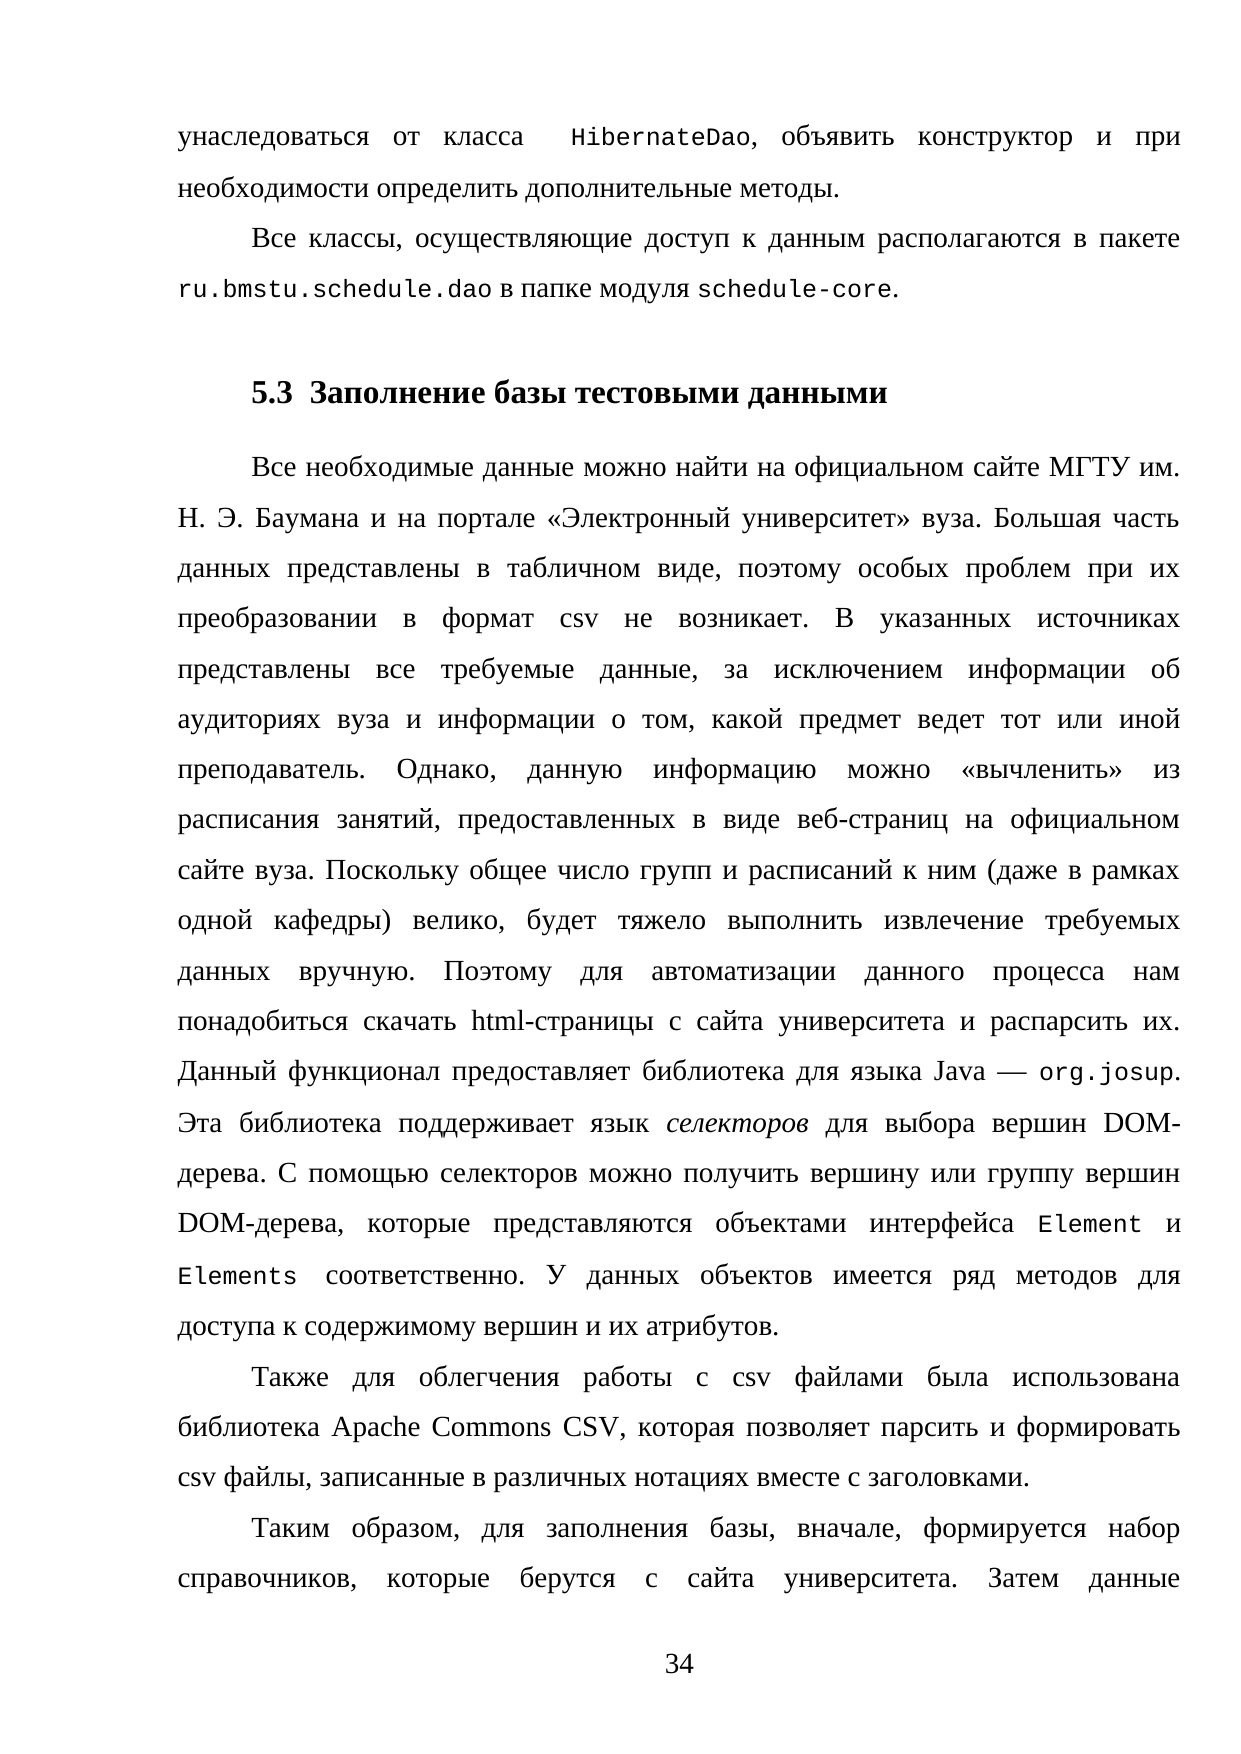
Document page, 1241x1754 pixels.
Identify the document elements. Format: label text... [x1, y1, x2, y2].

text Таким образом, для заполнения базы, вначале, формируется набор справочников, которые берутся с сайта университета. Затем данные [177, 1510, 1181, 1594]
text Также для облегчения работы с csv файлами была использована библиотека Apache Commons CSV, которая позволяет парсить и формировать csv файлы, записанные в различных нотациях вместе с заголовками. [177, 1359, 1181, 1493]
subtitle Заполнение базы тестовыми данными [177, 373, 1181, 411]
text унаследоваться от класса HibernateDao, объявить конструктор и при необходимости определить дополнительные методы. [177, 118, 1181, 203]
text Все необходимые данные можно найти на официальном сайте МГТУ им. Н. Э. Баумана и на портале «Электронный университет» вуза. Большая часть данных представлены в табличном виде, поэтому особых проблем при их преобразовании в формат csv не возникает. В указанных источниках представлены все требуемые данные, за исключением информации об аудиториях вуза и информации о том, какой предмет ведет тот или иной преподаватель. Однако, данную информацию можно «вычленить» из расписания занятий, предоставленных в виде веб-страниц на официальном сайте вуза. Поскольку общее число групп и расписаний к ним (даже в рамках одной кафедры) велико, будет тяжело выполнить извлечение требуемых данных вручную. Поэтому для автоматизации данного процесса нам понадобиться скачать html-страницы с сайта университета и распарсить их. Данный функционал предоставляет библиотека для языка Java — org.josup. Эта библиотека поддерживает язык селекторов для выбора вершин DOM-дерева. С помощью селекторов можно получить вершину или группу вершин DOM-дерева, которые представляются объектами интерфейса Element и Elements соответственно. У данных объектов имеется ряд методов для доступа к содержимому вершин и их атрибутов. [177, 449, 1181, 1342]
text Все классы, осуществляющие доступ к данным располагаются в пакете ru.bmstu.schedule.dao в папке модуля schedule-core. [177, 220, 1181, 305]
